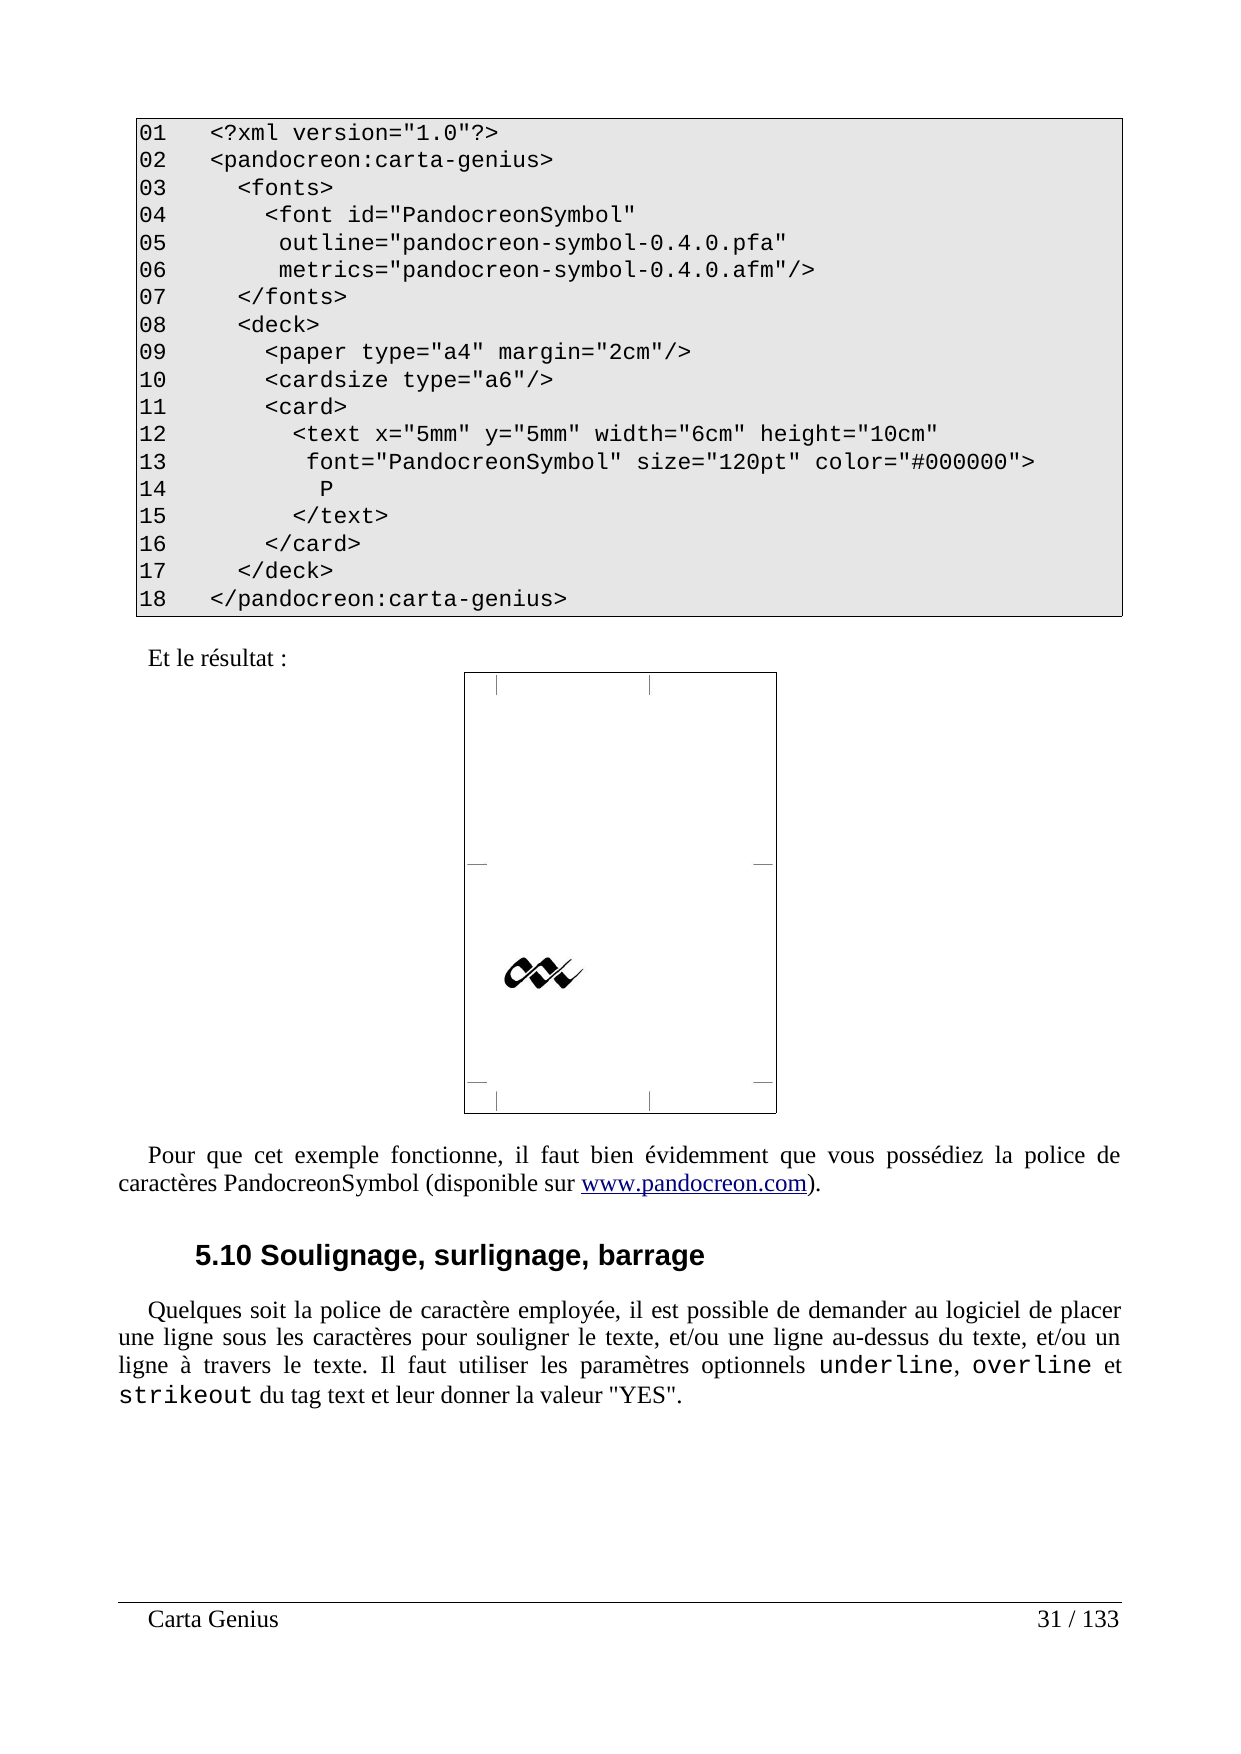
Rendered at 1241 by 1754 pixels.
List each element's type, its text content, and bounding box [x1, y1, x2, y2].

text Pour que cet exemple fonctionne, il faut bien évidemment que vous possédiez la police de caractères PandocreonSymbol (disponible sur www.pandocreon.com). [118, 1141, 1122, 1196]
text 13 font="PandocreonSymbol" size="120pt" color="#000000"> [137, 447, 1122, 474]
text 05 outline="pandocreon-symbol-0.4.0.pfa" [137, 228, 1122, 255]
text 17 </deck> [137, 556, 1122, 584]
text 15 </text> [137, 502, 1122, 529]
picture [467, 675, 773, 1111]
subtitle Soulignage, surlignage, barrage [195, 1239, 1122, 1272]
text 16 </card> [137, 529, 1122, 556]
text 18 </pandocreon:carta-genius> [137, 584, 1122, 616]
text 12 <text x="5mm" y="5mm" width="6cm" height="10cm" [137, 419, 1122, 447]
text 10 <cardsize type="a6"/> [137, 365, 1122, 392]
text Et le résultat : [118, 644, 1122, 672]
text 02 <pandocreon:carta-genius> [137, 146, 1122, 173]
text Quelques soit la police de caractère employée, il est possible de demander au logiciel de placer une ligne sous les caractères pour souligner le texte, et/ou une ligne au-dessus du texte, et/ou un ligne à travers le texte. Il faut utiliser les paramètres optionnels underline, overline et strikeout du tag text et leur donner la valeur "YES". [118, 1296, 1122, 1411]
text 09 <paper type="a4" margin="2cm"/> [137, 337, 1122, 365]
text 04 <font id="PandocreonSymbol" [137, 200, 1122, 228]
text 06 metrics="pandocreon-symbol-0.4.0.afm"/> [137, 255, 1122, 282]
text 08 <deck> [137, 310, 1122, 337]
text 01 <?xml version="1.0"?> [137, 119, 1122, 146]
text 11 <card> [137, 392, 1122, 419]
text 14 P [137, 474, 1122, 502]
text 07 </fonts> [137, 282, 1122, 310]
text 03 <fonts> [137, 173, 1122, 200]
